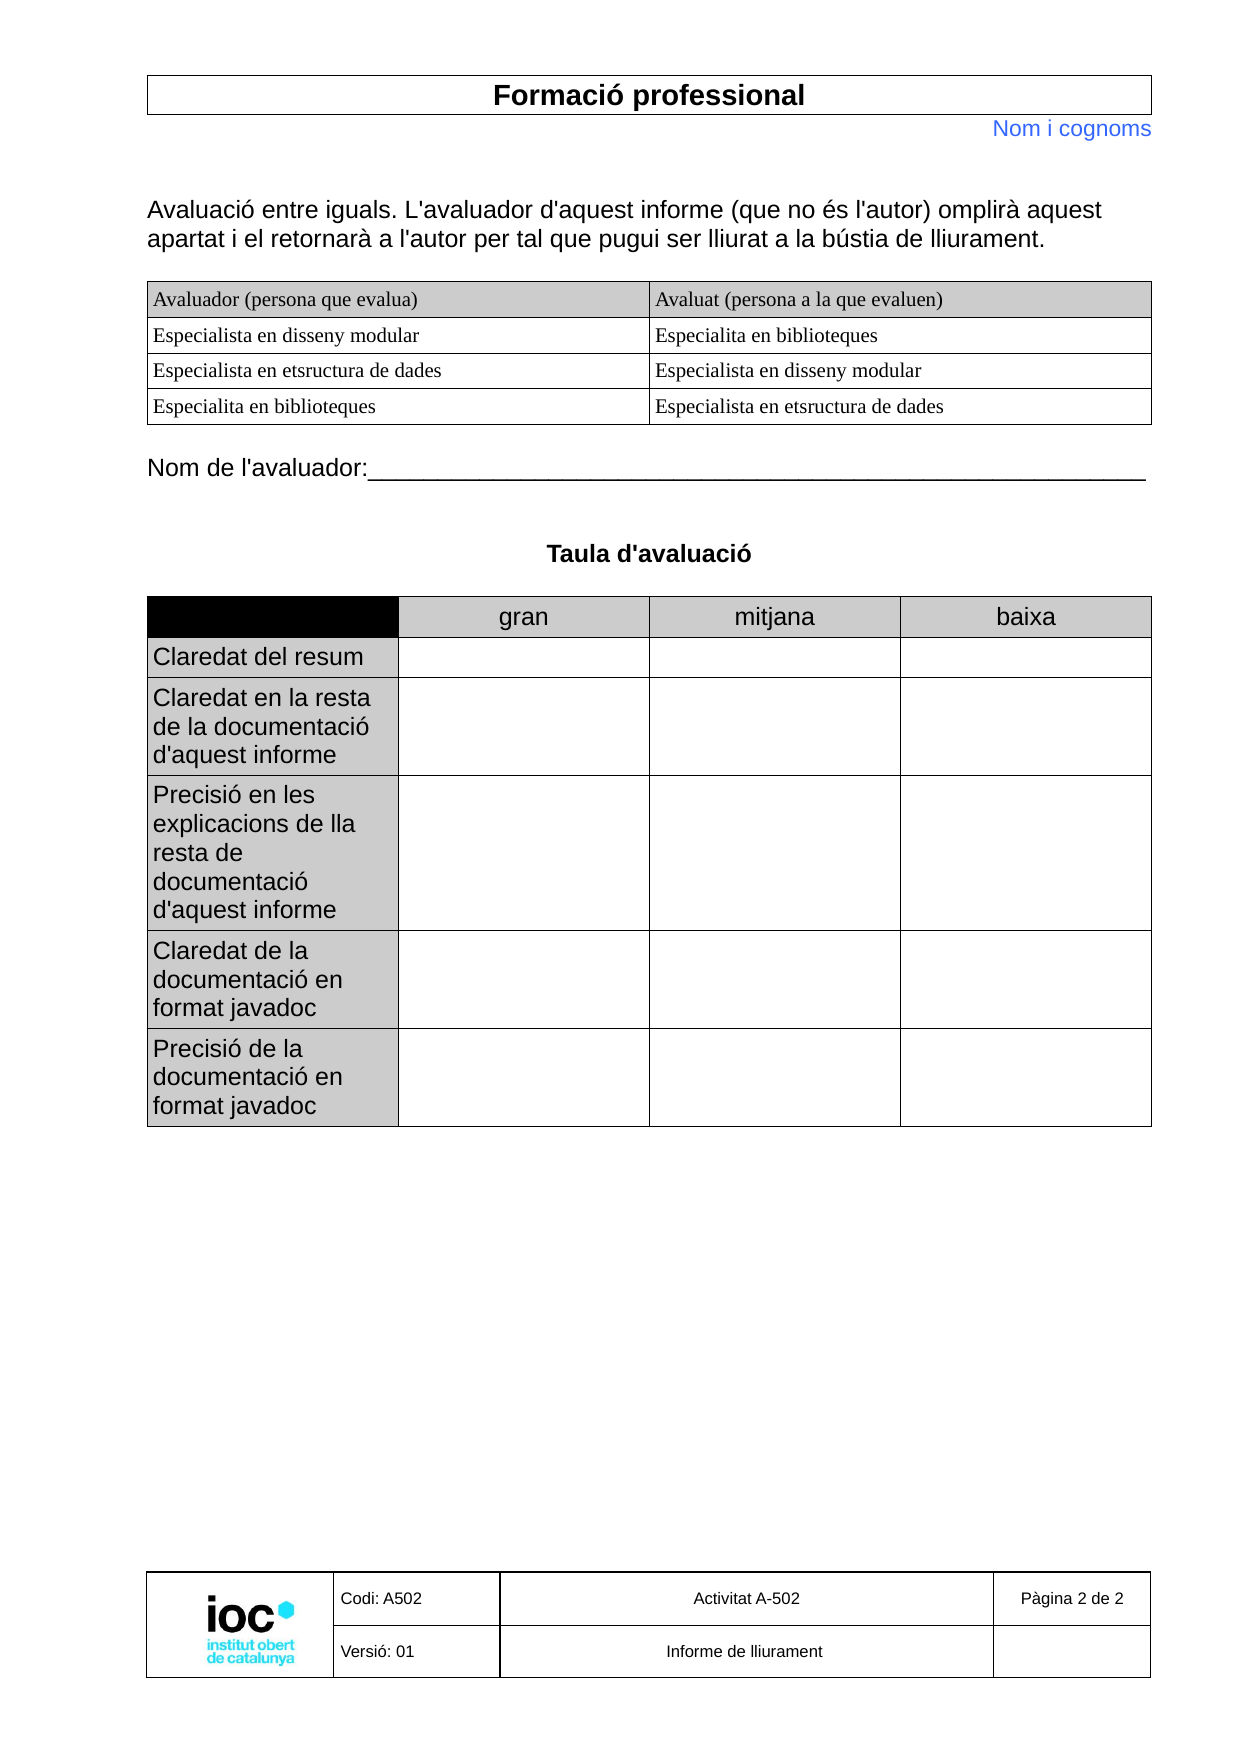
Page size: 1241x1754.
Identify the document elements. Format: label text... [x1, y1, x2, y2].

table_cell Especialita en biblioteques [148, 389, 649, 424]
text Nom de l'avaluador:________________________________________________________ [147, 452, 1151, 481]
table_cell Especialita en biblioteques [650, 318, 1151, 352]
table_cell Especialista en disseny modular [148, 318, 649, 352]
table_cell [901, 678, 1151, 775]
table_header mitjana [650, 597, 900, 637]
table_cell [399, 776, 649, 930]
table_cell Claredat de la documentació en format javadoc [148, 931, 398, 1028]
text Taula d'avaluació [147, 539, 1151, 567]
table_cell Precisió de la documentació en format javadoc [148, 1029, 398, 1126]
table_header baixa [901, 597, 1151, 637]
picture [194, 1581, 308, 1677]
table_header Avaluador (persona que evalua) [148, 282, 649, 317]
table_cell [650, 678, 900, 775]
table_cell Especialista en etsructura de dades [148, 354, 649, 388]
table_cell [399, 1029, 649, 1126]
table_header [148, 597, 398, 637]
table_cell [650, 1029, 900, 1126]
table_cell Precisió en les explicacions de lla resta de documentació d'aquest informe [148, 776, 398, 930]
table_header Avaluat (persona a la que evaluen) [650, 282, 1151, 317]
table_cell Especialista en disseny modular [650, 354, 1151, 388]
table_cell [650, 776, 900, 930]
text Avaluació entre iguals. L'avaluador d'aquest informe (que no és l'autor) omplirà aquest apartat i el retornarà a l'autor per tal que pugui ser lliurat a la bústia de lliurament. [147, 195, 1151, 252]
table_cell [650, 638, 900, 677]
table_cell Especialista en etsructura de dades [650, 389, 1151, 424]
table_cell [650, 931, 900, 1028]
table_cell [901, 931, 1151, 1028]
table_cell [901, 1029, 1151, 1126]
table_cell [901, 776, 1151, 930]
table_cell [399, 678, 649, 775]
table_header gran [399, 597, 649, 637]
table_cell Claredat en la resta de la documentació d'aquest informe [148, 678, 398, 775]
table_cell [399, 638, 649, 677]
table_cell [399, 931, 649, 1028]
table_cell Claredat del resum [148, 638, 398, 677]
table_cell [901, 638, 1151, 677]
